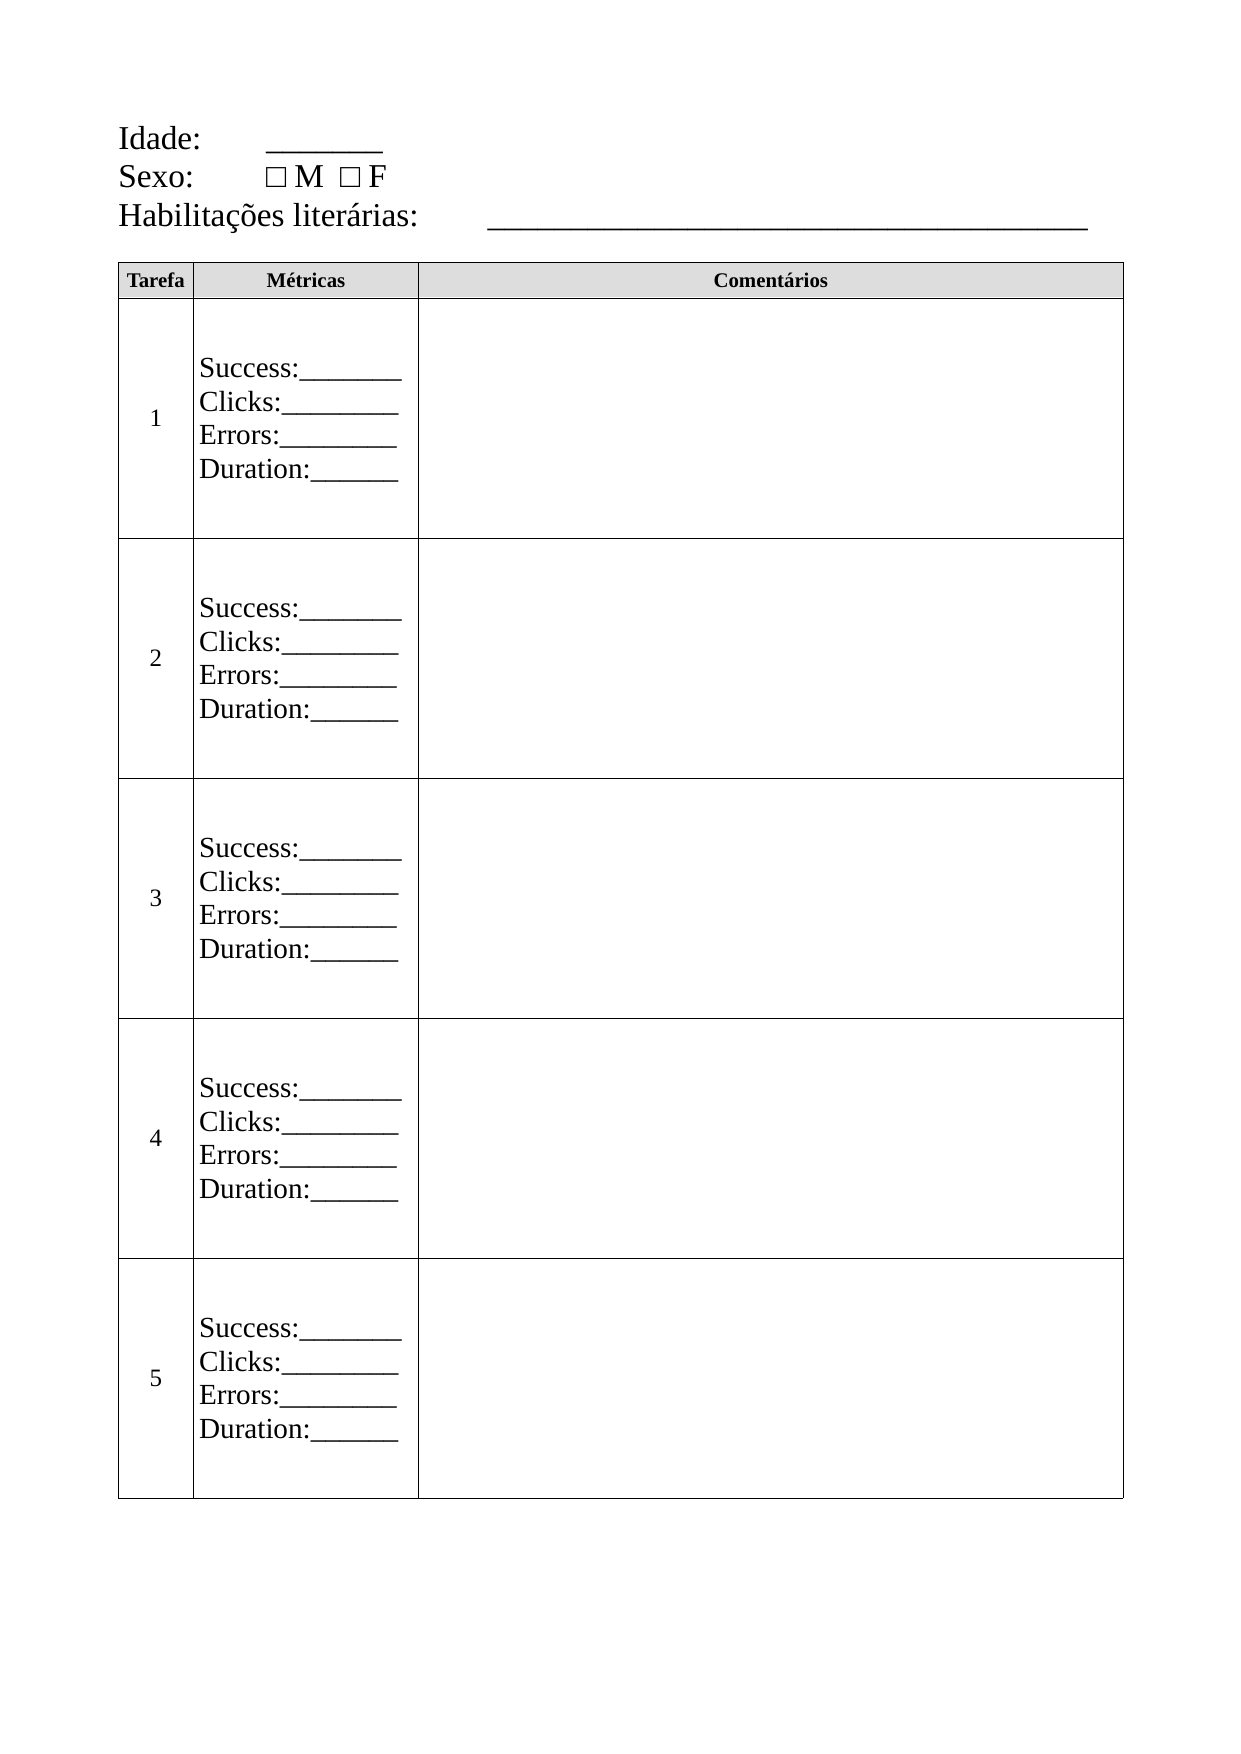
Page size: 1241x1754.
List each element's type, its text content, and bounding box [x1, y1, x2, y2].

table_cell [419, 299, 1123, 537]
table_cell 2 [119, 539, 193, 777]
table_cell 1 [119, 299, 193, 537]
text Habilitações literárias: ____________________________________ [118, 195, 1122, 233]
table_cell [419, 1019, 1123, 1257]
table_cell [419, 539, 1123, 777]
table_cell [419, 1259, 1123, 1497]
table_cell Success:_______Clicks:________ Errors:________ Duration:______ [194, 779, 418, 1017]
table_cell 3 [119, 779, 193, 1017]
table_cell Success:_______Clicks:________ Errors:________ Duration:______ [194, 539, 418, 777]
table_header Métricas [194, 263, 418, 297]
text Idade: _______ [118, 118, 1122, 156]
text Sexo: □ M □ F [118, 156, 1122, 195]
table_cell 4 [119, 1019, 193, 1257]
table_header Comentários [419, 263, 1123, 297]
table_cell Success:_______Clicks:________ Errors:________ Duration:______ [194, 1259, 418, 1497]
table_cell 5 [119, 1259, 193, 1497]
table_cell Success:_______Clicks:________ Errors:________ Duration:______ [194, 1019, 418, 1257]
table_cell [419, 779, 1123, 1017]
table_cell Success:_______ Clicks:________ Errors:________ Duration:______ [194, 299, 418, 537]
table_header Tarefa [119, 263, 193, 297]
